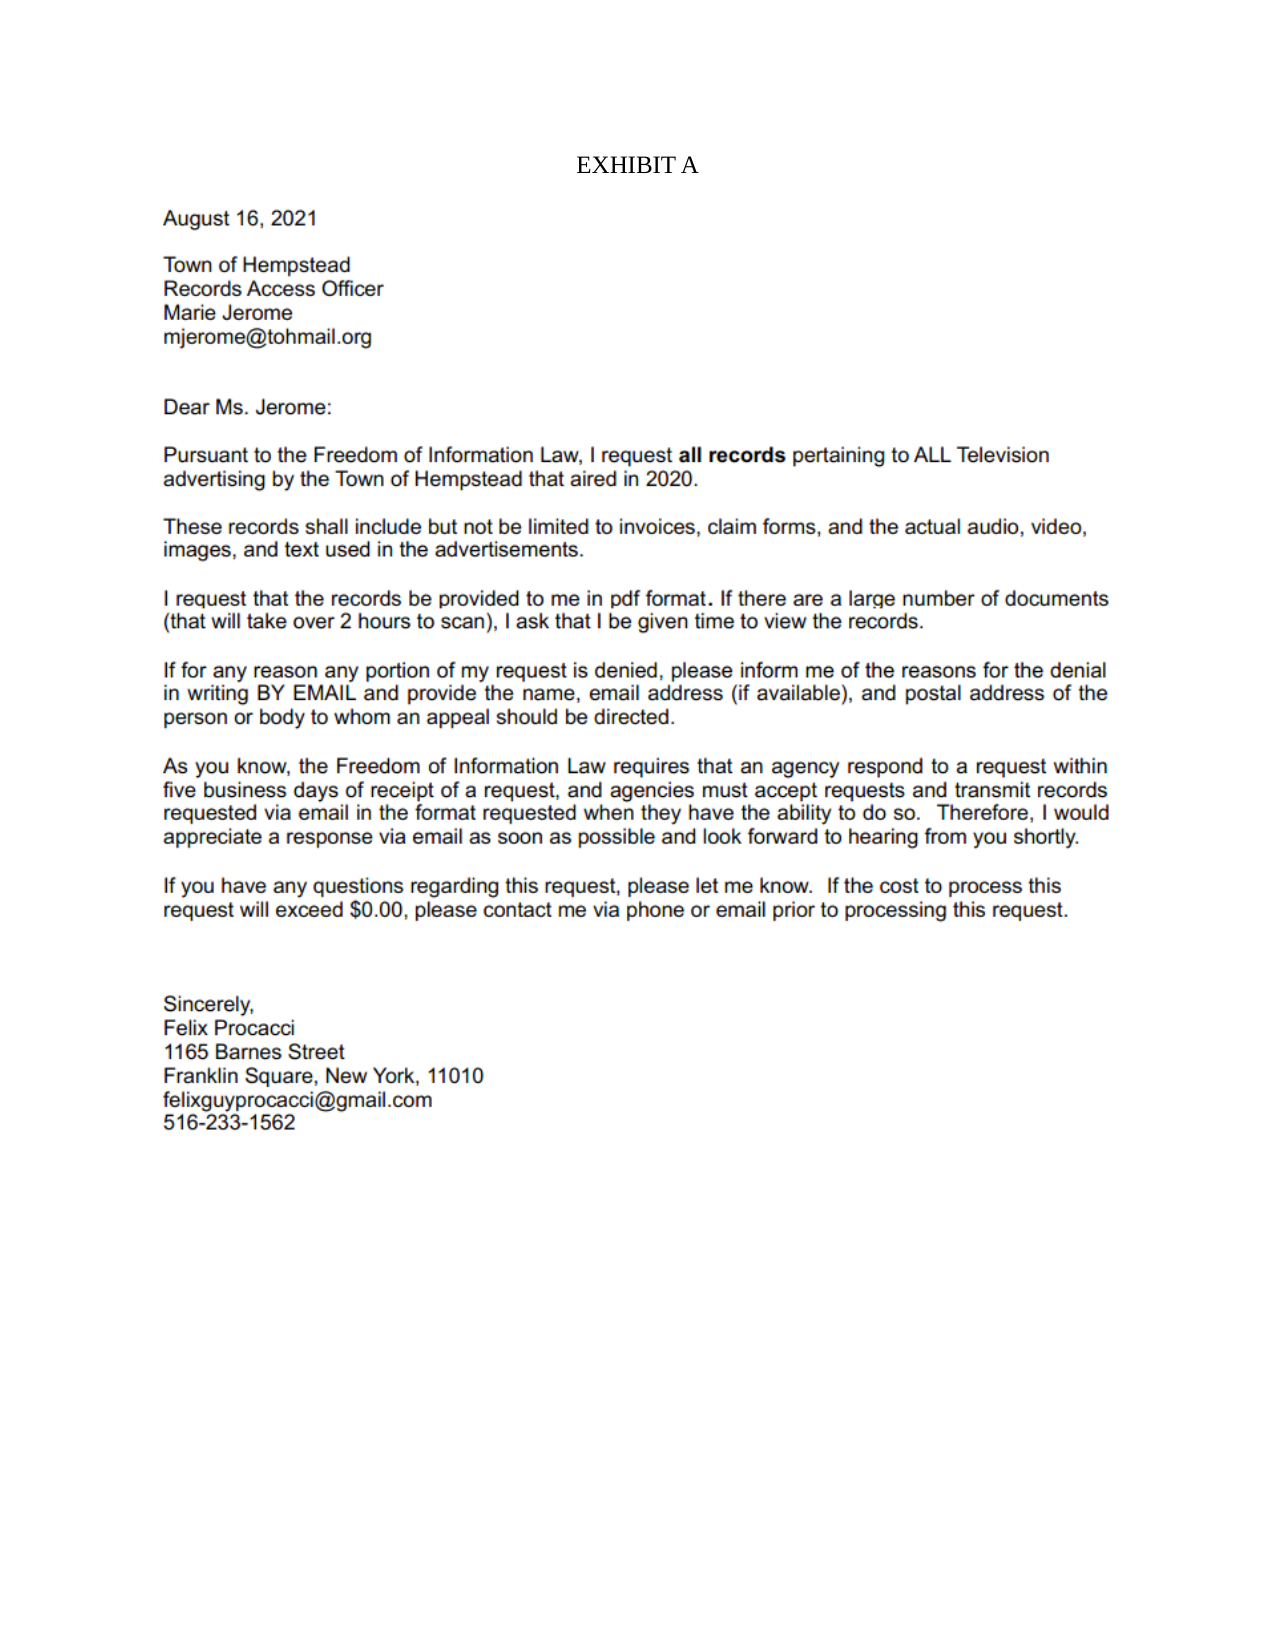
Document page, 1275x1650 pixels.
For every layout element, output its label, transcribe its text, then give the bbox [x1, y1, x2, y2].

text EXHIBIT A [150, 150, 1125, 179]
picture [150, 207, 1125, 1139]
